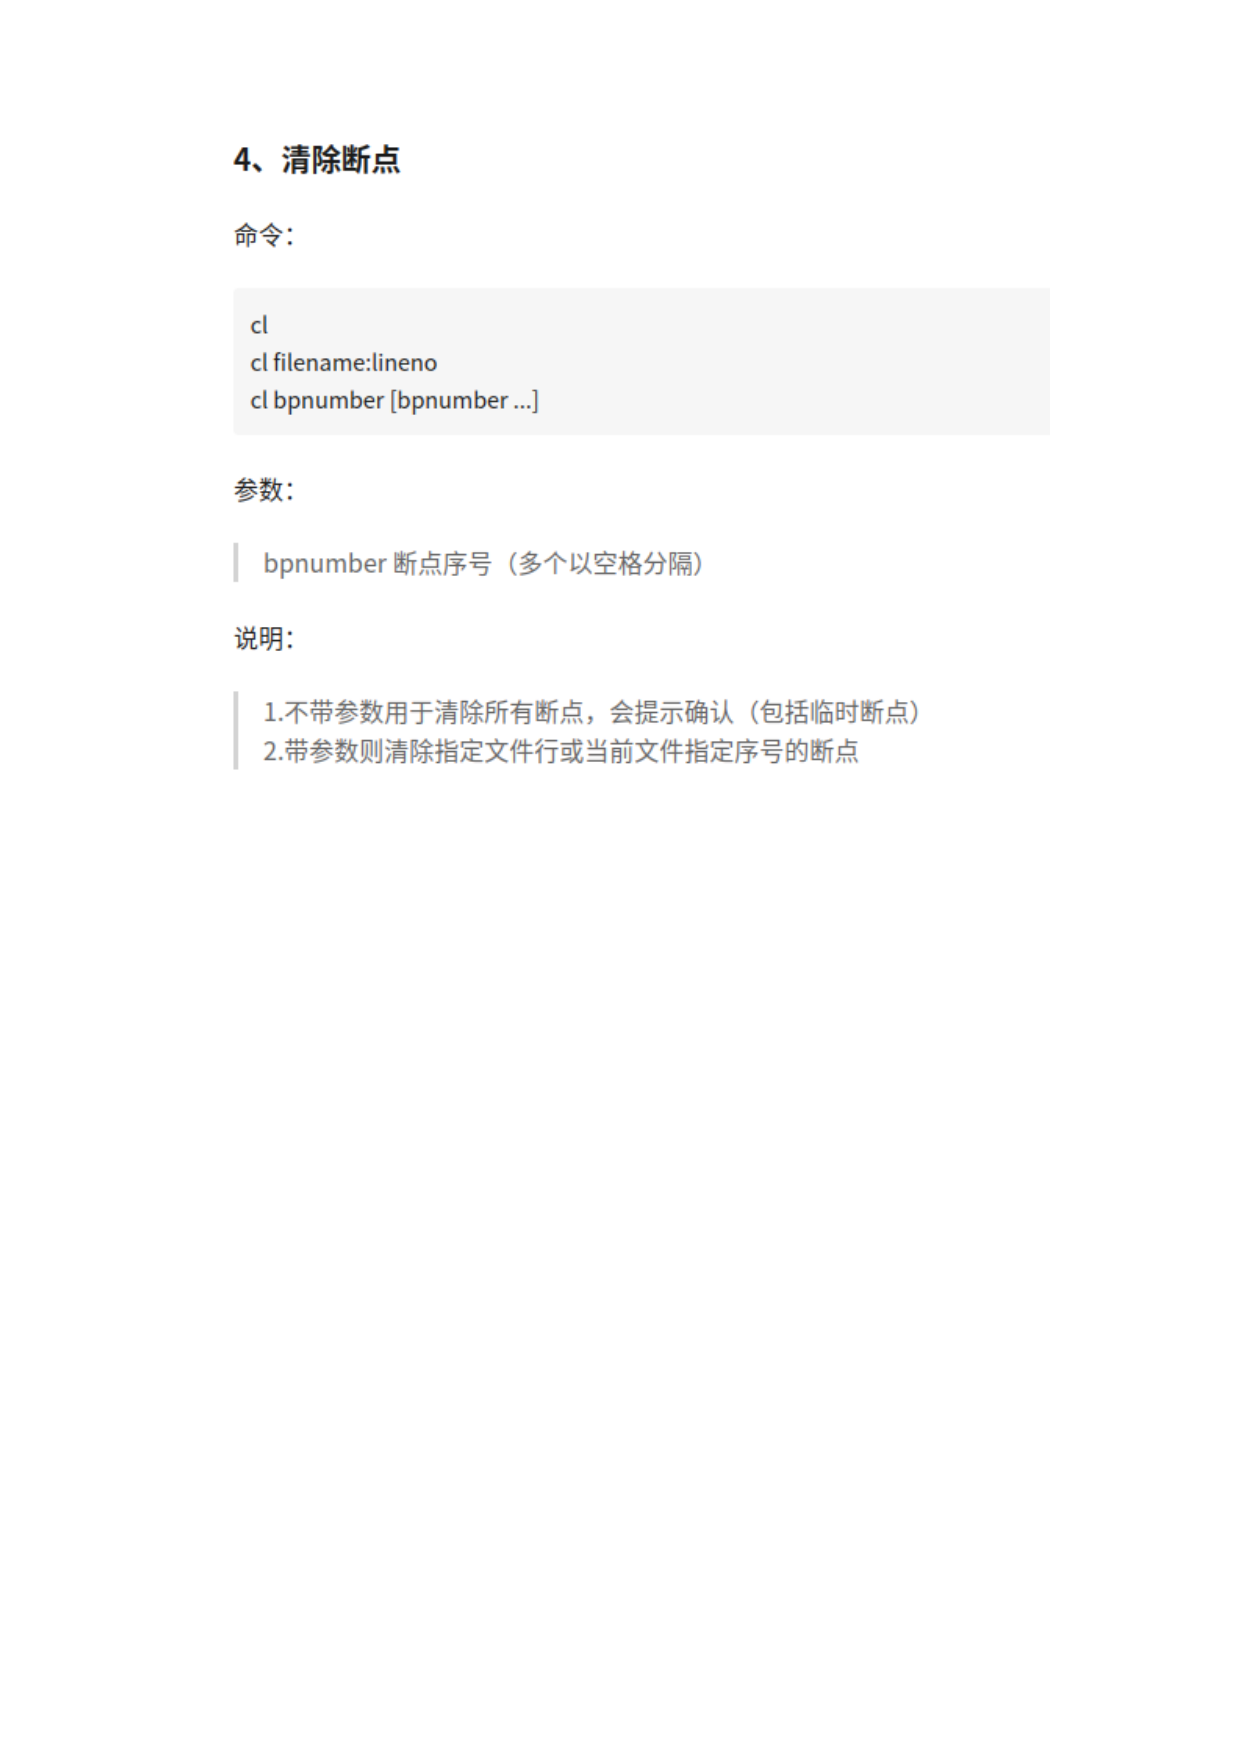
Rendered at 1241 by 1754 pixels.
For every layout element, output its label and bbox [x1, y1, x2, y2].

picture [190, 118, 1050, 812]
